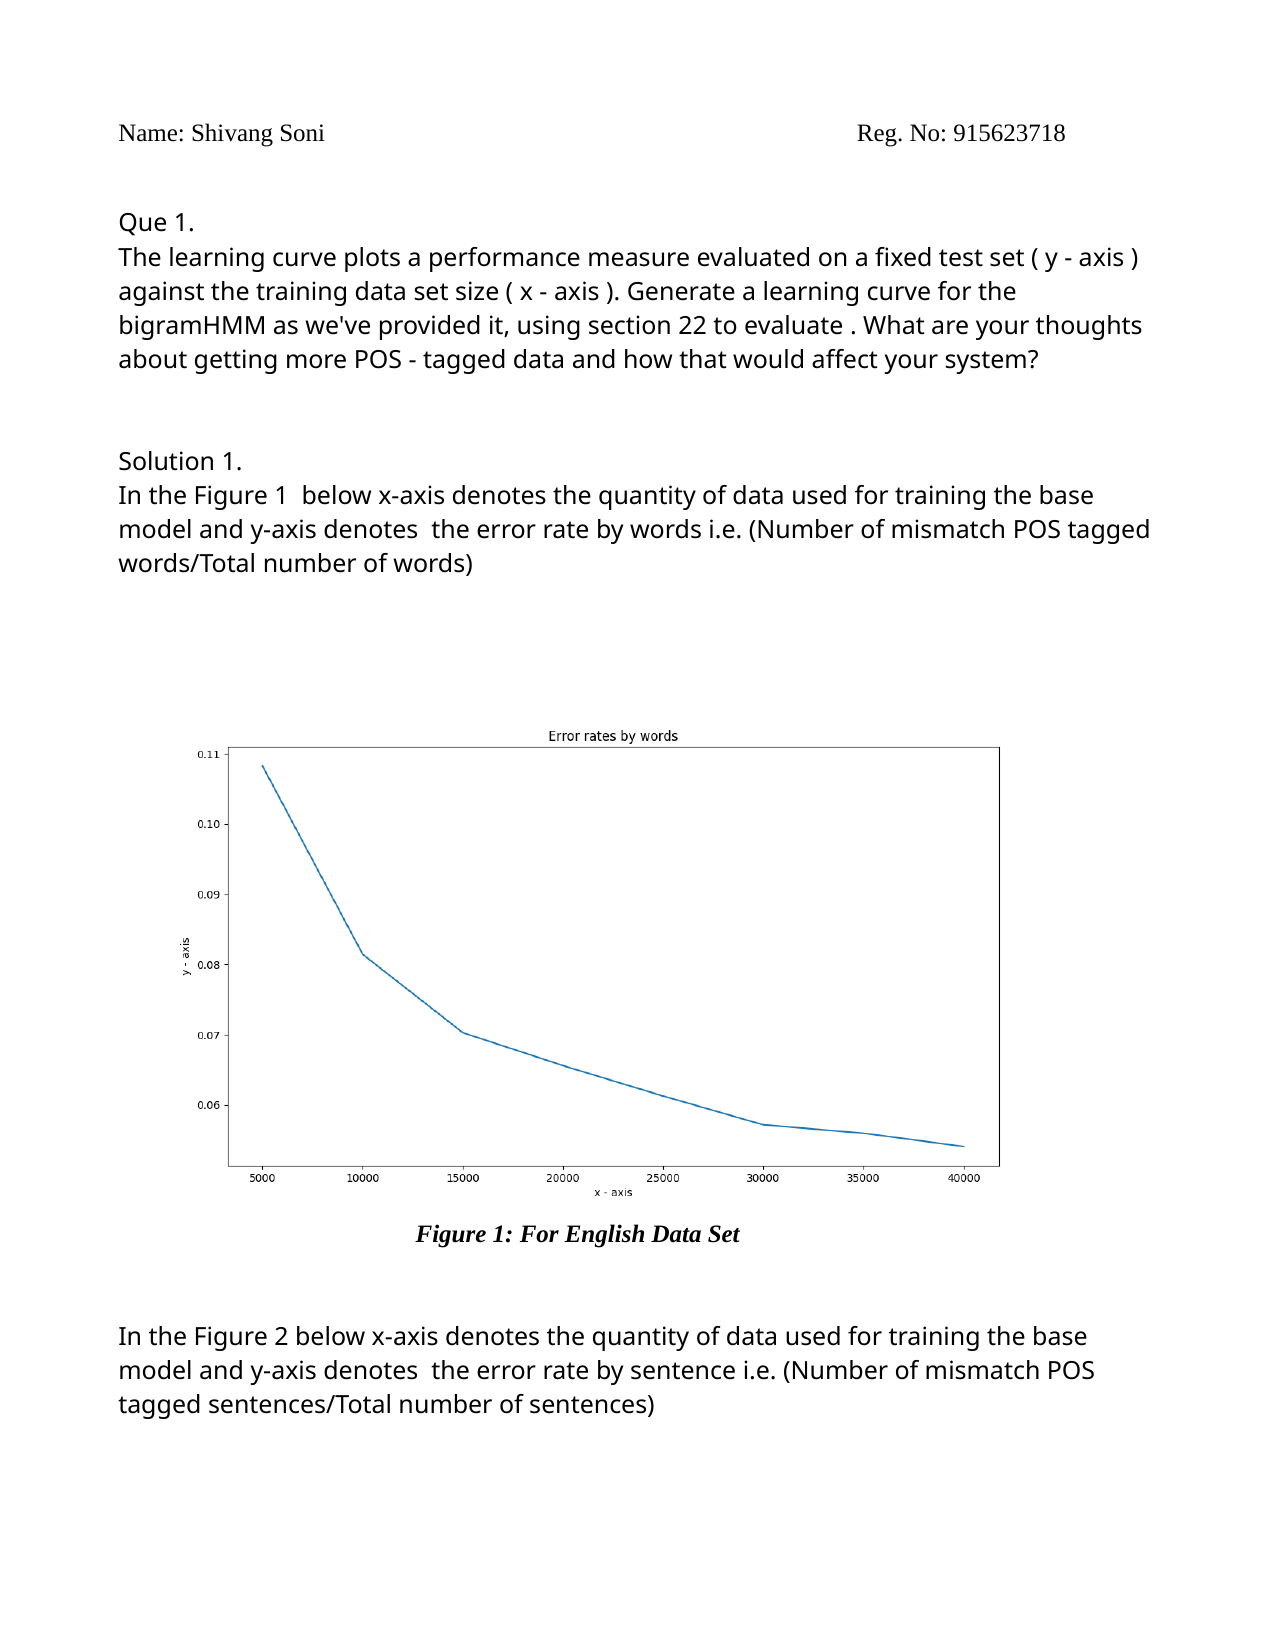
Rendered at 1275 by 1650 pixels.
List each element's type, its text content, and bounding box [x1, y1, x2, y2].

picture [115, 691, 1098, 1219]
text Figure 1: For English Data Set [115, 1219, 1098, 1247]
text Solution 1. [118, 443, 1157, 478]
text In the Figure 2 below x-axis denotes the quantity of data used for training the base model and y-axis denotes the error rate by sentence i.e. (Number of mismatch POS tagged sentences/Total number of sentences) [118, 1318, 1157, 1421]
text In the Figure 1 below x-axis denotes the quantity of data used for training the base model and y-axis denotes the error rate by words i.e. (Number of mismatch POS tagged words/Total number of words) [118, 478, 1157, 580]
text Que 1. [118, 205, 1157, 239]
text The learning curve plots a performance measure evaluated on a fixed test set ( y - axis ) against the training data set size ( x - axis ). Generate a learning curve for the bigramHMM as we've provided it, using section 22 to evaluate . What are your thoughts about getting more POS - tagged data and how that would affect your system? [118, 239, 1157, 375]
